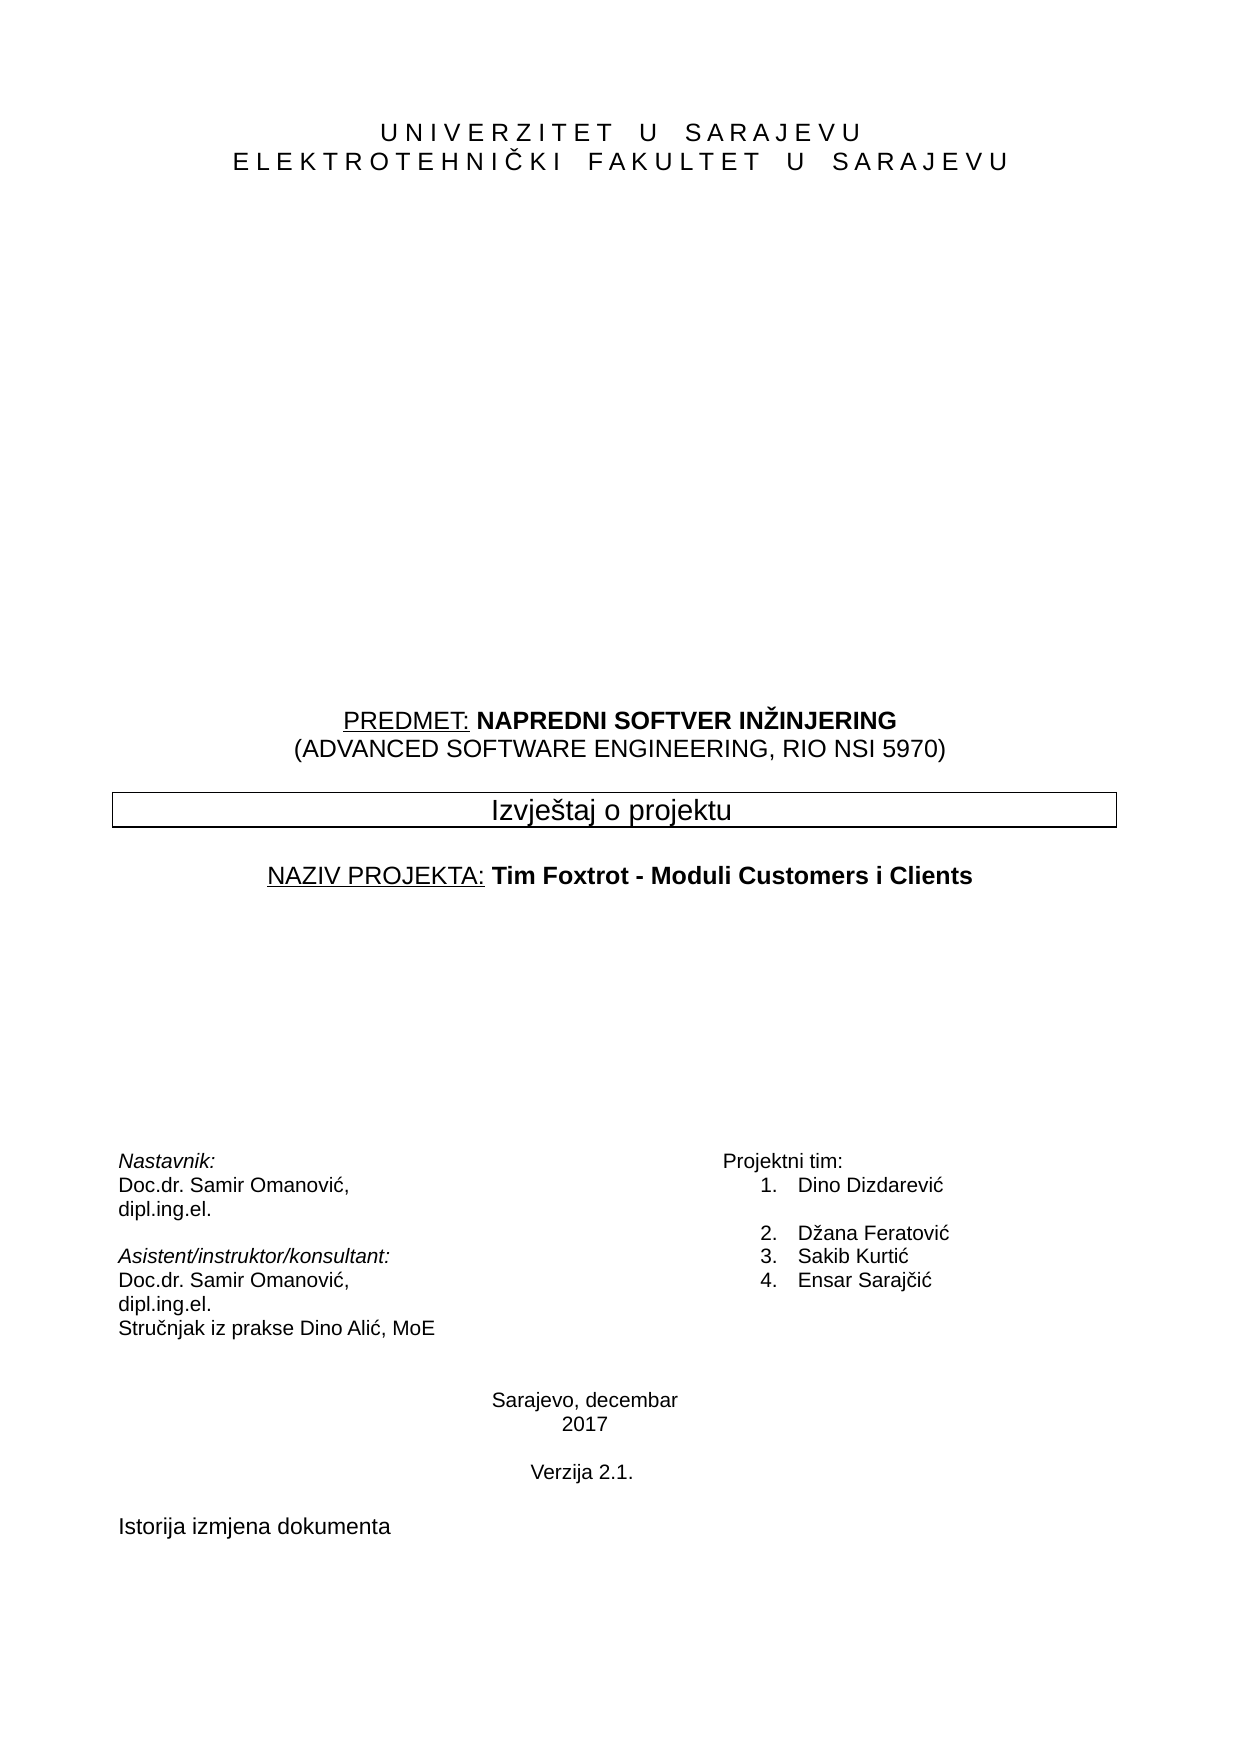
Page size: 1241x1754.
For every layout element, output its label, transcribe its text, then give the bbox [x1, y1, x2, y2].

table_cell Doc.dr. Samir Omanović, dipl.ing.el. [107, 1268, 458, 1316]
table_cell [107, 1388, 458, 1484]
table_cell [458, 1316, 711, 1340]
table_cell Sarajevo, decembar 2017 Verzija 2.1. [458, 1388, 711, 1484]
table_cell [711, 1340, 1111, 1364]
table_header Izvještaj o projektu [113, 793, 1116, 826]
table_cell [458, 1244, 711, 1268]
table_cell [711, 1388, 1111, 1484]
table_header Projektni tim: [711, 1149, 1111, 1172]
table_cell [107, 1220, 458, 1244]
table_cell [711, 1364, 1111, 1388]
table_cell Ensar Sarajčić [711, 1268, 1111, 1316]
text U N I V E R Z I T E T U S A R A J E V U E L E K T R O T E H N I Č K I F A K U L T E T U S A R A J E V U [118, 118, 1122, 176]
text NAZIV PROJEKTA: Tim Foxtrot - Moduli Customers i Clients [118, 861, 1122, 890]
table_header [458, 1149, 711, 1172]
text (ADVANCED SOFTWARE ENGINEERING, RIO NSI 5970) [118, 734, 1122, 763]
table_cell [458, 1340, 711, 1364]
table_cell [458, 1173, 711, 1220]
text PREDMET: NAPREDNI SOFTVER INŽINJERING [118, 706, 1122, 734]
table_cell Stručnjak iz prakse Dino Alić, MoE [107, 1316, 458, 1340]
table_cell [107, 1364, 458, 1388]
table_cell Dino Dizdarević [711, 1173, 1111, 1220]
table_cell [711, 1316, 1111, 1340]
table_cell Džana Feratović [711, 1220, 1111, 1244]
table_cell [458, 1220, 711, 1244]
table_cell Doc.dr. Samir Omanović, dipl.ing.el. [107, 1173, 458, 1220]
table_header Nastavnik: [107, 1149, 458, 1172]
table_cell Sakib Kurtić [711, 1244, 1111, 1268]
table_cell [458, 1268, 711, 1316]
table_cell Asistent/instruktor/konsultant: [107, 1244, 458, 1268]
table_cell [458, 1364, 711, 1388]
text Istorija izmjena dokumenta [118, 1513, 1122, 1539]
table_cell [107, 1340, 458, 1364]
